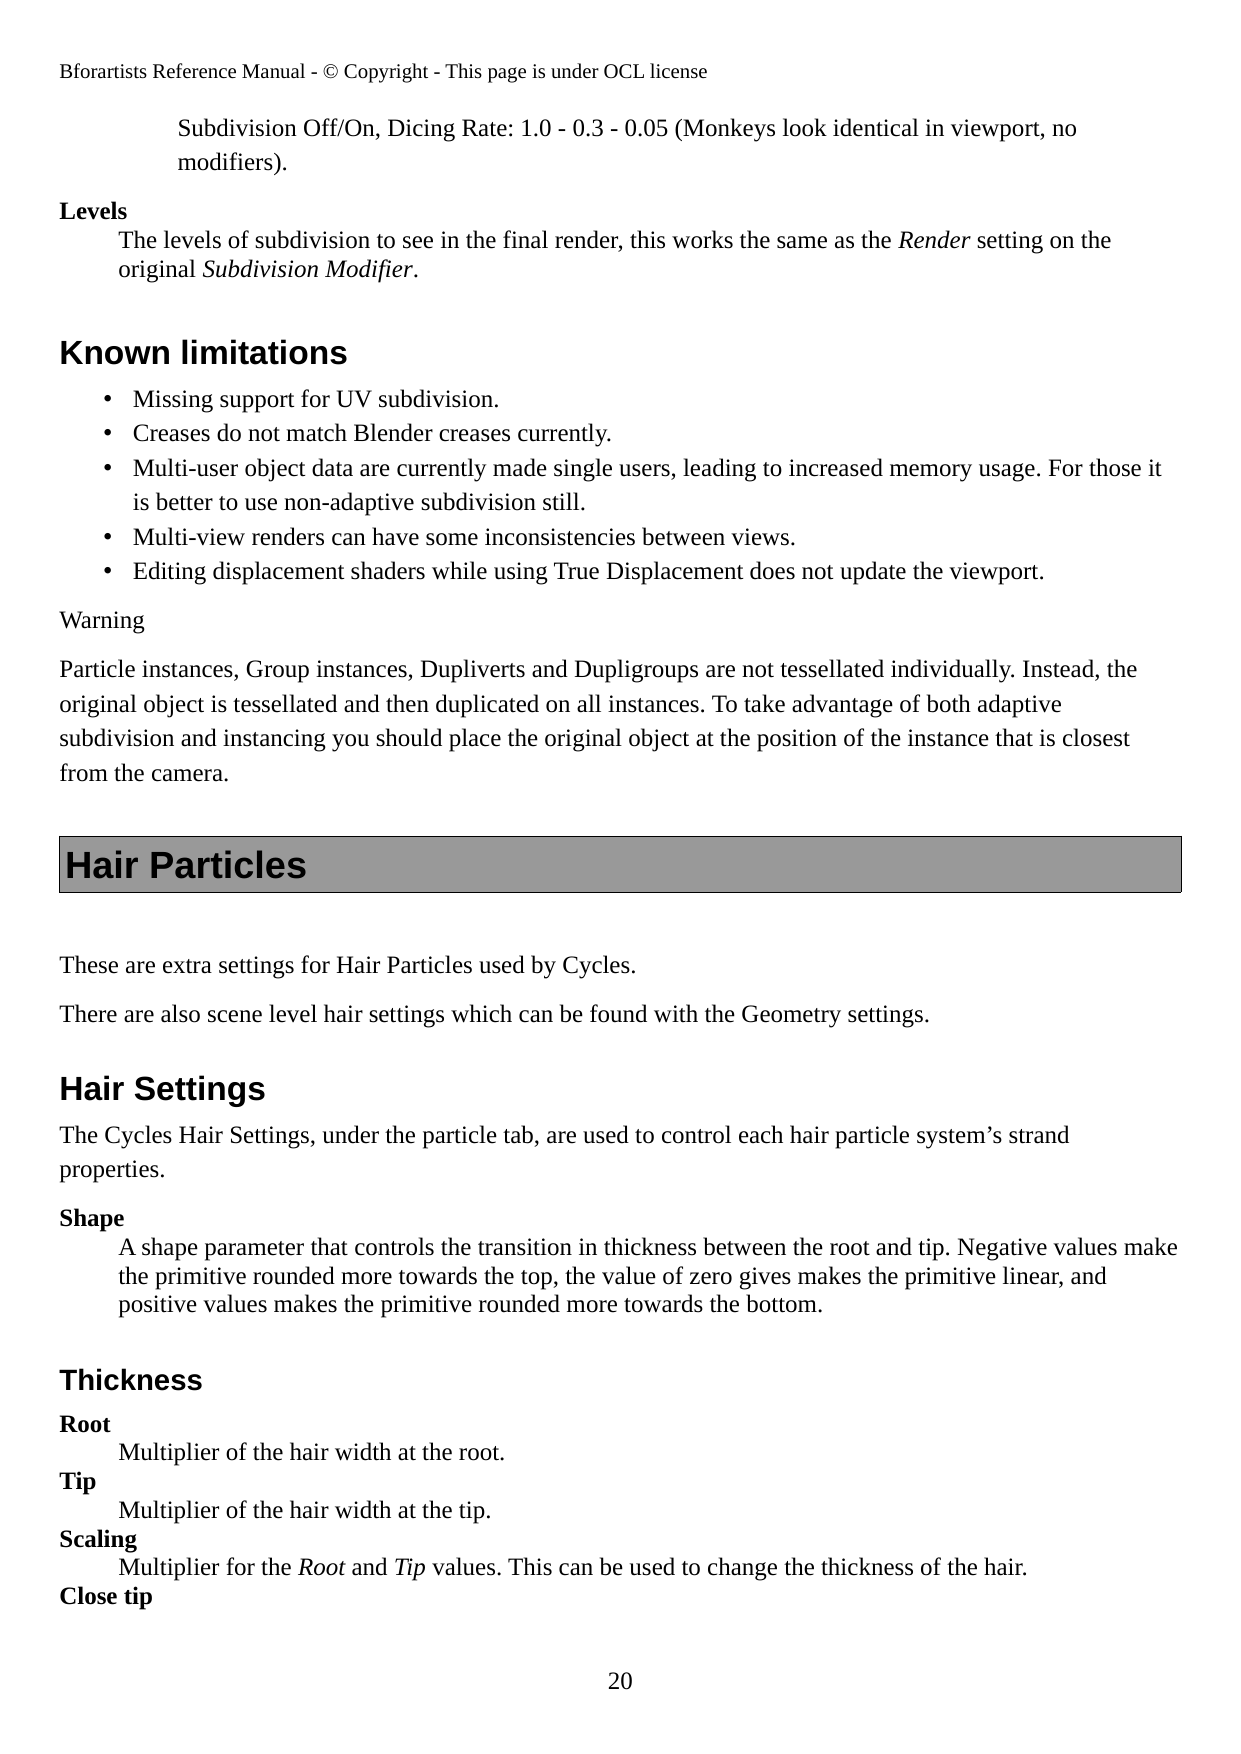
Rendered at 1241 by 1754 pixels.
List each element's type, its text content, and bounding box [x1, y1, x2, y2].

list Multiplier for the Root and Tip values. This can be used to change the thickness of the hair. [118, 1552, 1181, 1581]
subtitle Hair Settings [59, 1069, 1181, 1107]
subtitle Shape [59, 1203, 1181, 1232]
text There are also scene level hair settings which can be found with the Geometry settings. [59, 999, 1181, 1027]
list A shape parameter that controls the transition in thickness between the root and tip. Negative values make the primitive rounded more towards the top, the value of zero gives makes the primitive linear, and positive values makes the primitive rounded more towards the bottom. [118, 1232, 1181, 1318]
subtitle Tip [59, 1466, 1181, 1495]
table_header Hair Particles [60, 837, 1181, 892]
list The levels of subdivision to see in the final render, this works the same as the Render setting on the original Subdivision Modifier. [118, 225, 1181, 282]
list Multi-view renders can have some inconsistencies between views. [103, 522, 1181, 551]
text Subdivision Off/On, Dicing Rate: 1.0 - 0.3 - 0.05 (Monkeys look identical in viewport, no modifiers). [177, 113, 1181, 176]
subtitle Levels [59, 196, 1181, 225]
list Multiplier of the hair width at the root. [118, 1437, 1181, 1466]
text The Cycles Hair Settings, under the particle tab, are used to control each hair particle system’s strand properties. [59, 1120, 1181, 1183]
subtitle Close tip [59, 1581, 1181, 1610]
subtitle Known limitations [59, 333, 1181, 371]
text Warning [59, 605, 1181, 634]
subtitle Root [59, 1409, 1181, 1437]
subtitle Thickness [59, 1362, 1181, 1396]
list Multi-user object data are currently made single users, leading to increased memory usage. For those it is better to use non-adaptive subdivision still. [103, 453, 1181, 516]
list Editing displacement shaders while using True Displacement does not update the viewport. [103, 556, 1181, 585]
list Creases do not match Blender creases currently. [103, 418, 1181, 447]
list Multiplier of the hair width at the tip. [118, 1495, 1181, 1524]
subtitle Scaling [59, 1524, 1181, 1552]
text These are extra settings for Hair Particles used by Cycles. [59, 950, 1181, 978]
text Particle instances, Group instances, Dupliverts and Dupligroups are not tessellated individually. Instead, the original object is tessellated and then duplicated on all instances. To take advantage of both adaptive subdivision and instancing you should place the original object at the position of the instance that is closest from the camera. [59, 654, 1181, 787]
list Missing support for UV subdivision. [103, 384, 1181, 413]
